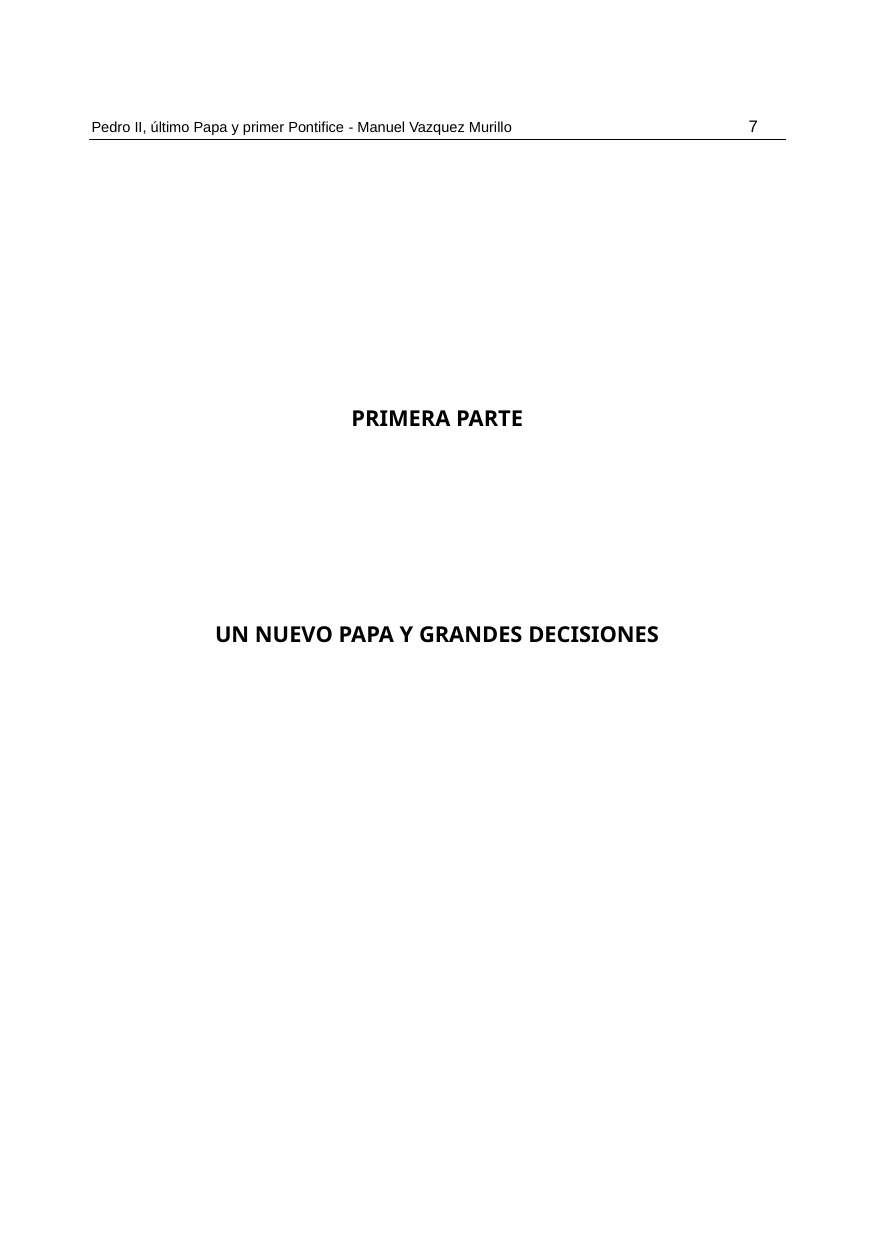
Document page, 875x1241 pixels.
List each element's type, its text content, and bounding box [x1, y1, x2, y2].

subtitle PRIMERA PARTE [88, 403, 786, 433]
subtitle UN NUEVO PAPA Y GRANDES DECISIONES [88, 618, 786, 648]
